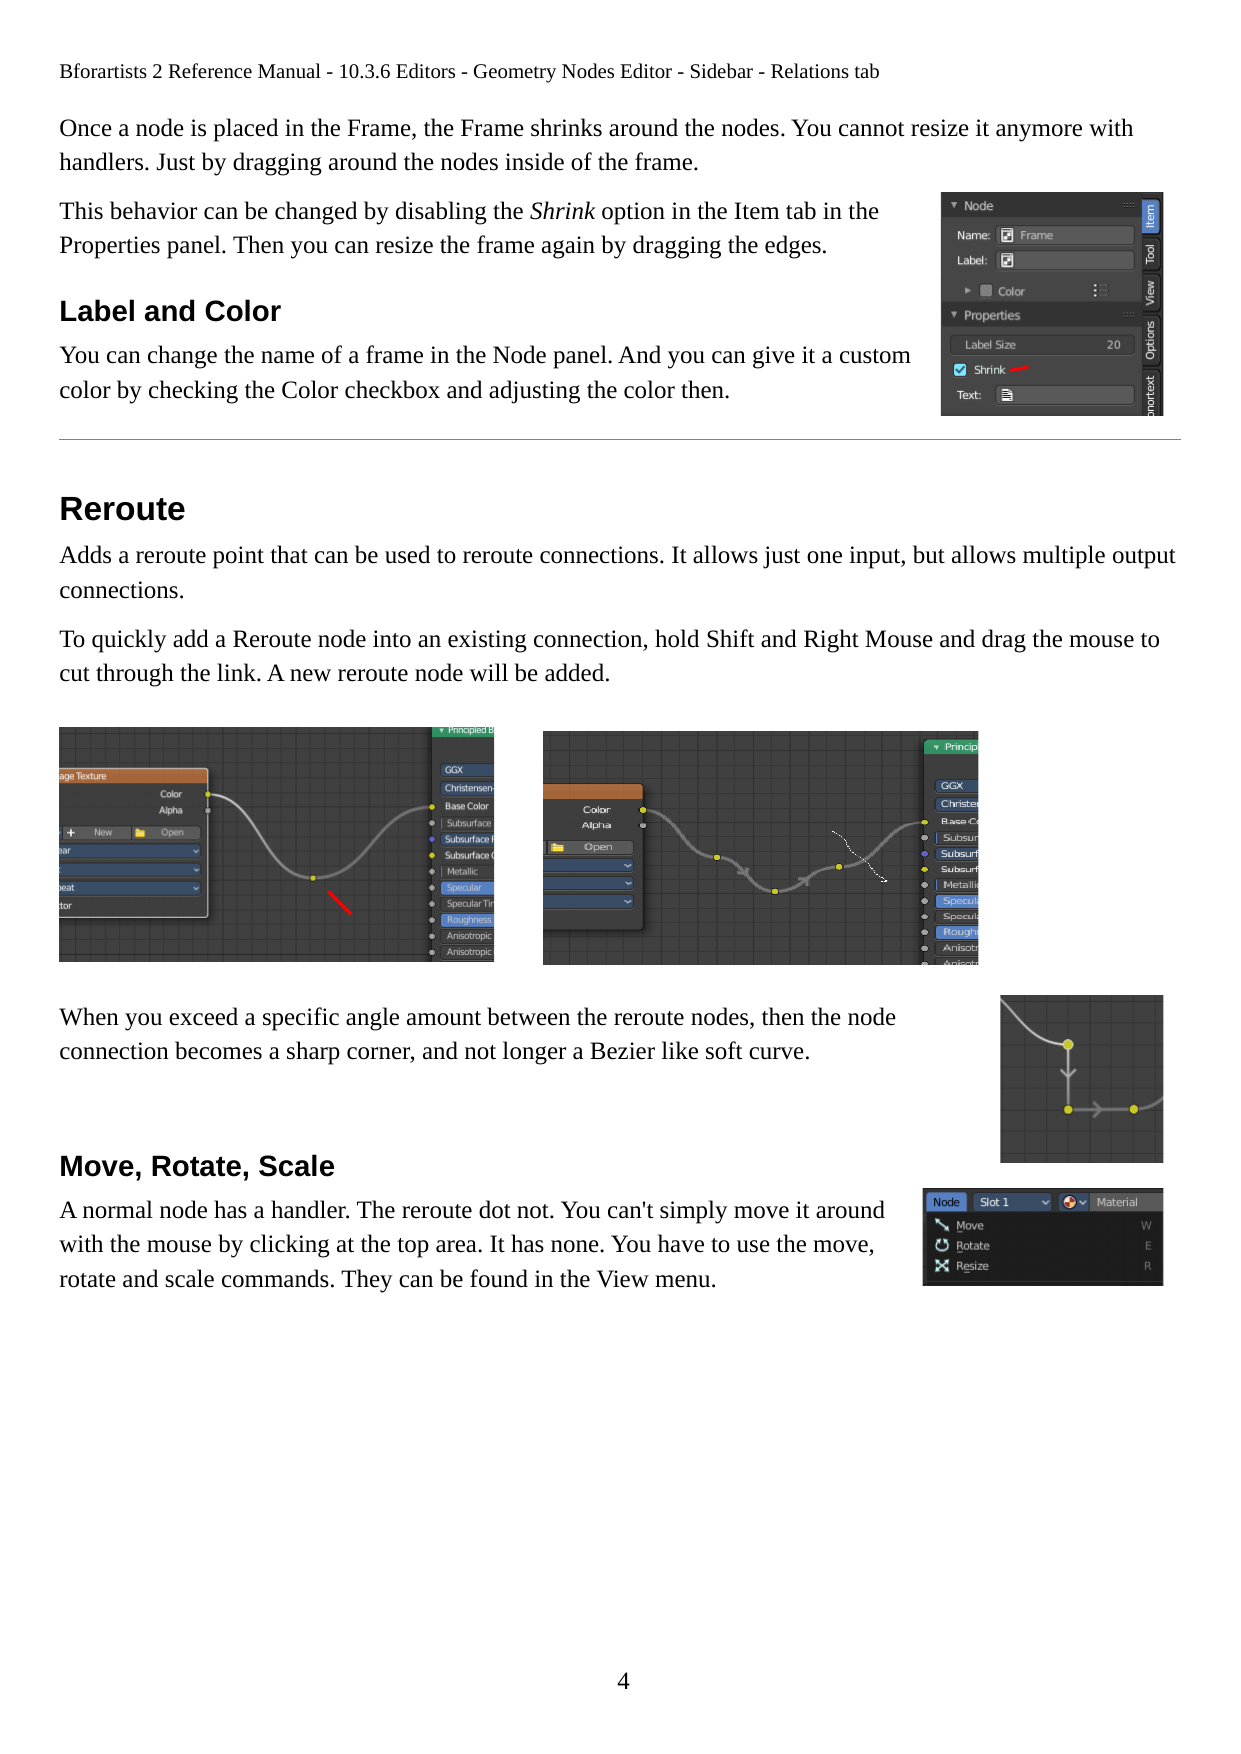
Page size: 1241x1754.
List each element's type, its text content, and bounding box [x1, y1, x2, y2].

picture [1000, 995, 1164, 1163]
text Once a node is placed in the Frame, the Frame shrinks around the nodes. You cannot resize it anymore with handlers. Just by dragging around the nodes inside of the frame. [59, 113, 1181, 176]
subtitle [1164, 294, 1181, 328]
subtitle Reroute [59, 489, 1181, 528]
picture [59, 727, 495, 962]
subtitle Label and Color [59, 294, 940, 328]
text You can change the name of a frame in the Node panel. And you can give it a custom color by checking the Color checkbox and adjusting the color then. [59, 341, 940, 404]
picture [940, 192, 1164, 416]
picture [922, 1188, 1164, 1286]
text This behavior can be changed by disabling the Shrink option in the Item tab in the Properties panel. Then you can resize the frame again by dragging the edges. [59, 196, 940, 259]
text To quickly add a Reroute node into an existing connection, hold Shift and Right Mouse and drag the mouse to cut through the link. A new reroute node will be added. [59, 624, 1181, 687]
subtitle Move, Rotate, Scale [59, 1149, 1181, 1183]
text Adds a reroute point that can be used to reroute connections. It allows just one input, but allows multiple output connections. [59, 540, 1181, 603]
text When you exceed a specific angle amount between the reroute nodes, then the node connection becomes a sharp corner, and not longer a Bezier like soft curve. [59, 1002, 1000, 1065]
picture [543, 731, 979, 965]
text A normal node has a handler. The reroute dot not. You can't simply move it around with the mouse by clicking at the top area. It has none. You have to use the move, rotate and scale commands. They can be found in the View menu. [59, 1195, 1181, 1293]
